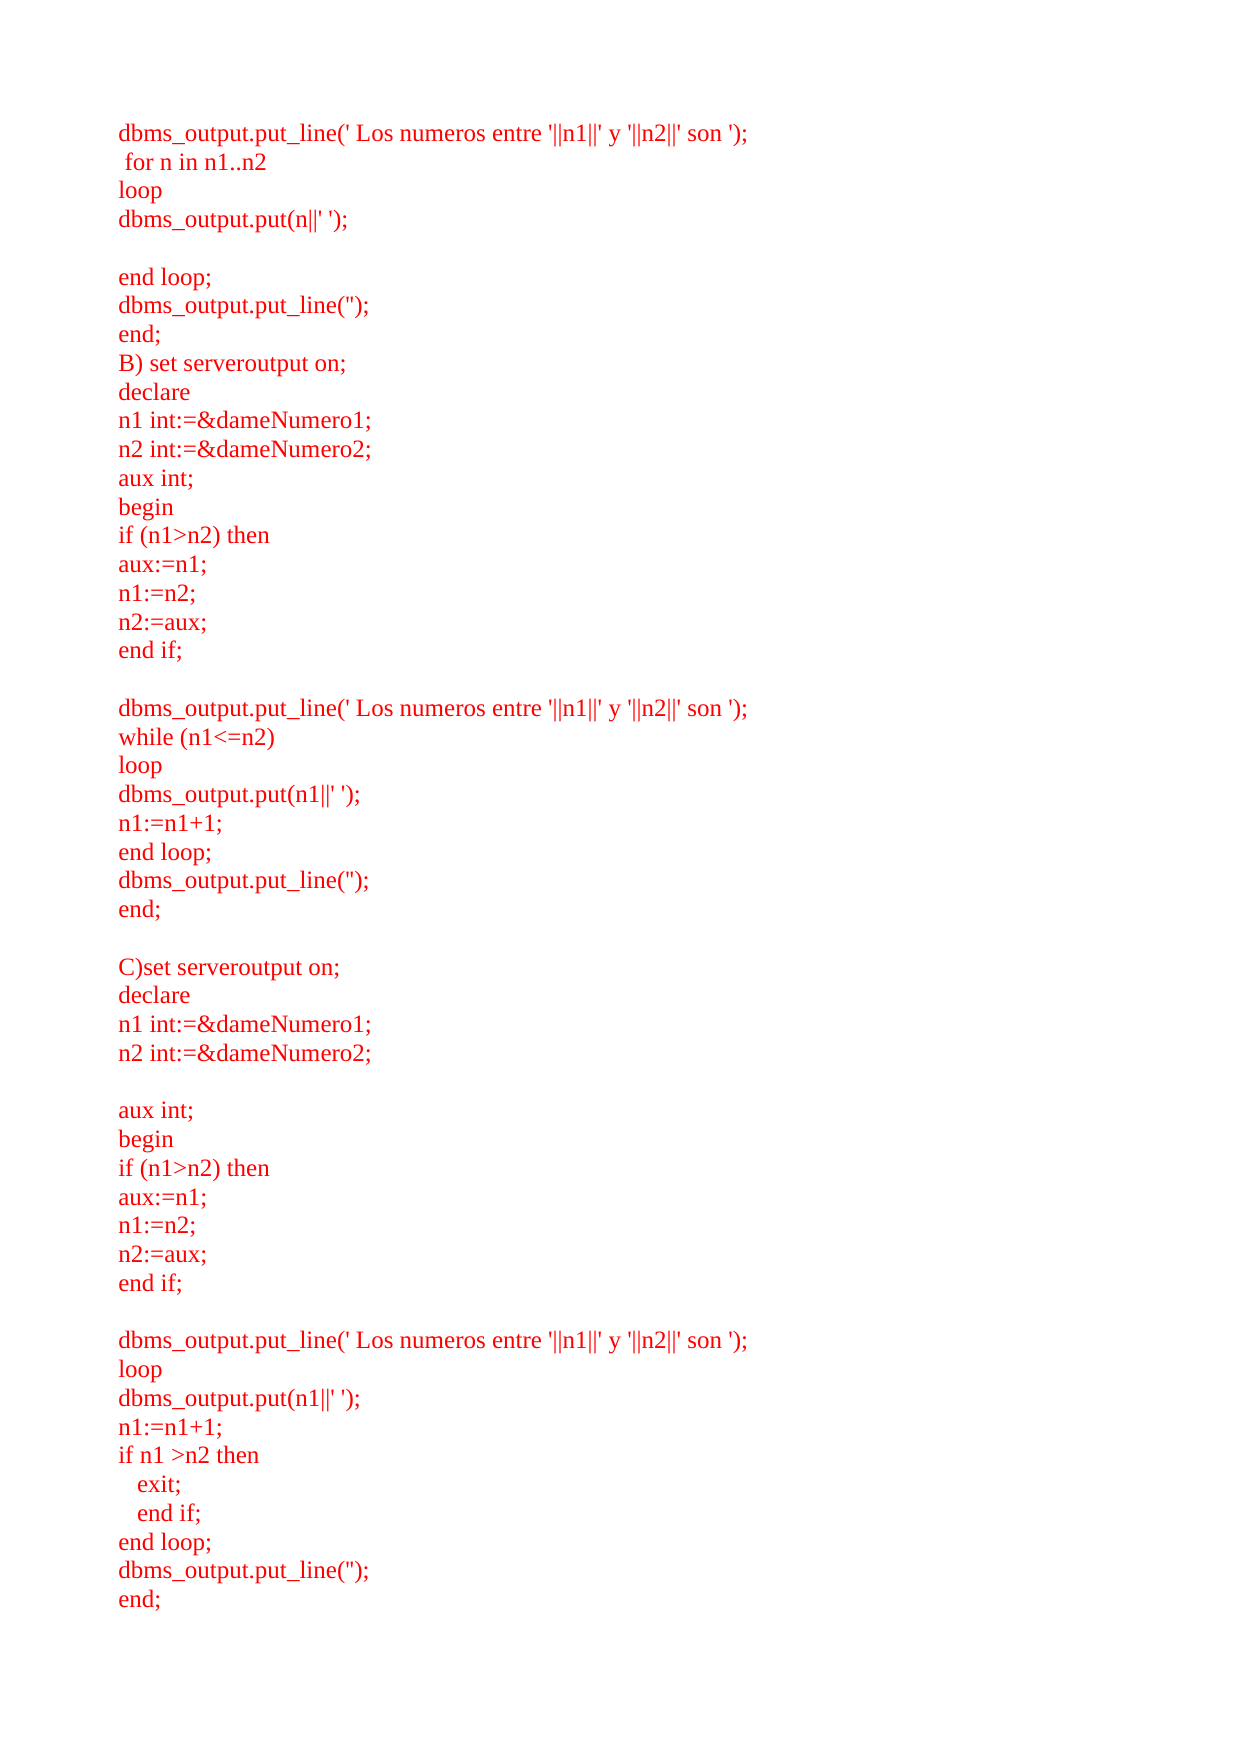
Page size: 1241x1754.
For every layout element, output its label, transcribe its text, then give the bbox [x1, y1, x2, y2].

text end loop; [118, 837, 1122, 866]
text end loop; [118, 1527, 1122, 1556]
text if n1 >n2 then [118, 1441, 1122, 1469]
text end; [118, 319, 1122, 348]
text dbms_output.put(n1||' '); [118, 779, 1122, 808]
text dbms_output.put_line(' Los numeros entre '||n1||' y '||n2||' son '); [118, 118, 1122, 147]
text if (n1>n2) then [118, 521, 1122, 549]
text n1:=n2; [118, 578, 1122, 607]
text dbms_output.put_line(''); [118, 291, 1122, 319]
text end; [118, 1584, 1122, 1613]
text declare [118, 981, 1122, 1009]
text C)set serveroutput on; [118, 952, 1122, 981]
text end; [118, 894, 1122, 923]
text if (n1>n2) then [118, 1153, 1122, 1182]
text declare [118, 377, 1122, 406]
text dbms_output.put_line(' Los numeros entre '||n1||' y '||n2||' son '); [118, 1326, 1122, 1354]
text B) set serveroutput on; [118, 348, 1122, 377]
text dbms_output.put(n1||' '); [118, 1383, 1122, 1412]
text dbms_output.put_line(''); [118, 866, 1122, 894]
text n1:=n1+1; [118, 808, 1122, 837]
text end if; [118, 1268, 1122, 1297]
text aux:=n1; [118, 1182, 1122, 1211]
text loop [118, 751, 1122, 779]
text while (n1<=n2) [118, 722, 1122, 751]
text loop [118, 176, 1122, 204]
text aux int; [118, 463, 1122, 492]
text n1:=n1+1; [118, 1412, 1122, 1441]
text aux int; [118, 1096, 1122, 1124]
text for n in n1..n2 [118, 147, 1122, 176]
text end if; [118, 1498, 1122, 1527]
text begin [118, 1124, 1122, 1153]
text begin [118, 492, 1122, 521]
text n1 int:=&dameNumero1; [118, 406, 1122, 434]
text n2:=aux; [118, 1239, 1122, 1268]
text loop [118, 1354, 1122, 1383]
text dbms_output.put_line(' Los numeros entre '||n1||' y '||n2||' son '); [118, 693, 1122, 722]
text n2 int:=&dameNumero2; [118, 434, 1122, 463]
text n1 int:=&dameNumero1; [118, 1009, 1122, 1038]
text n2:=aux; [118, 607, 1122, 636]
text end if; [118, 636, 1122, 664]
text n2 int:=&dameNumero2; [118, 1038, 1122, 1067]
text n1:=n2; [118, 1211, 1122, 1239]
text exit; [118, 1469, 1122, 1498]
text aux:=n1; [118, 549, 1122, 578]
text dbms_output.put(n||' '); [118, 204, 1122, 233]
text end loop; [118, 262, 1122, 291]
text dbms_output.put_line(''); [118, 1556, 1122, 1584]
